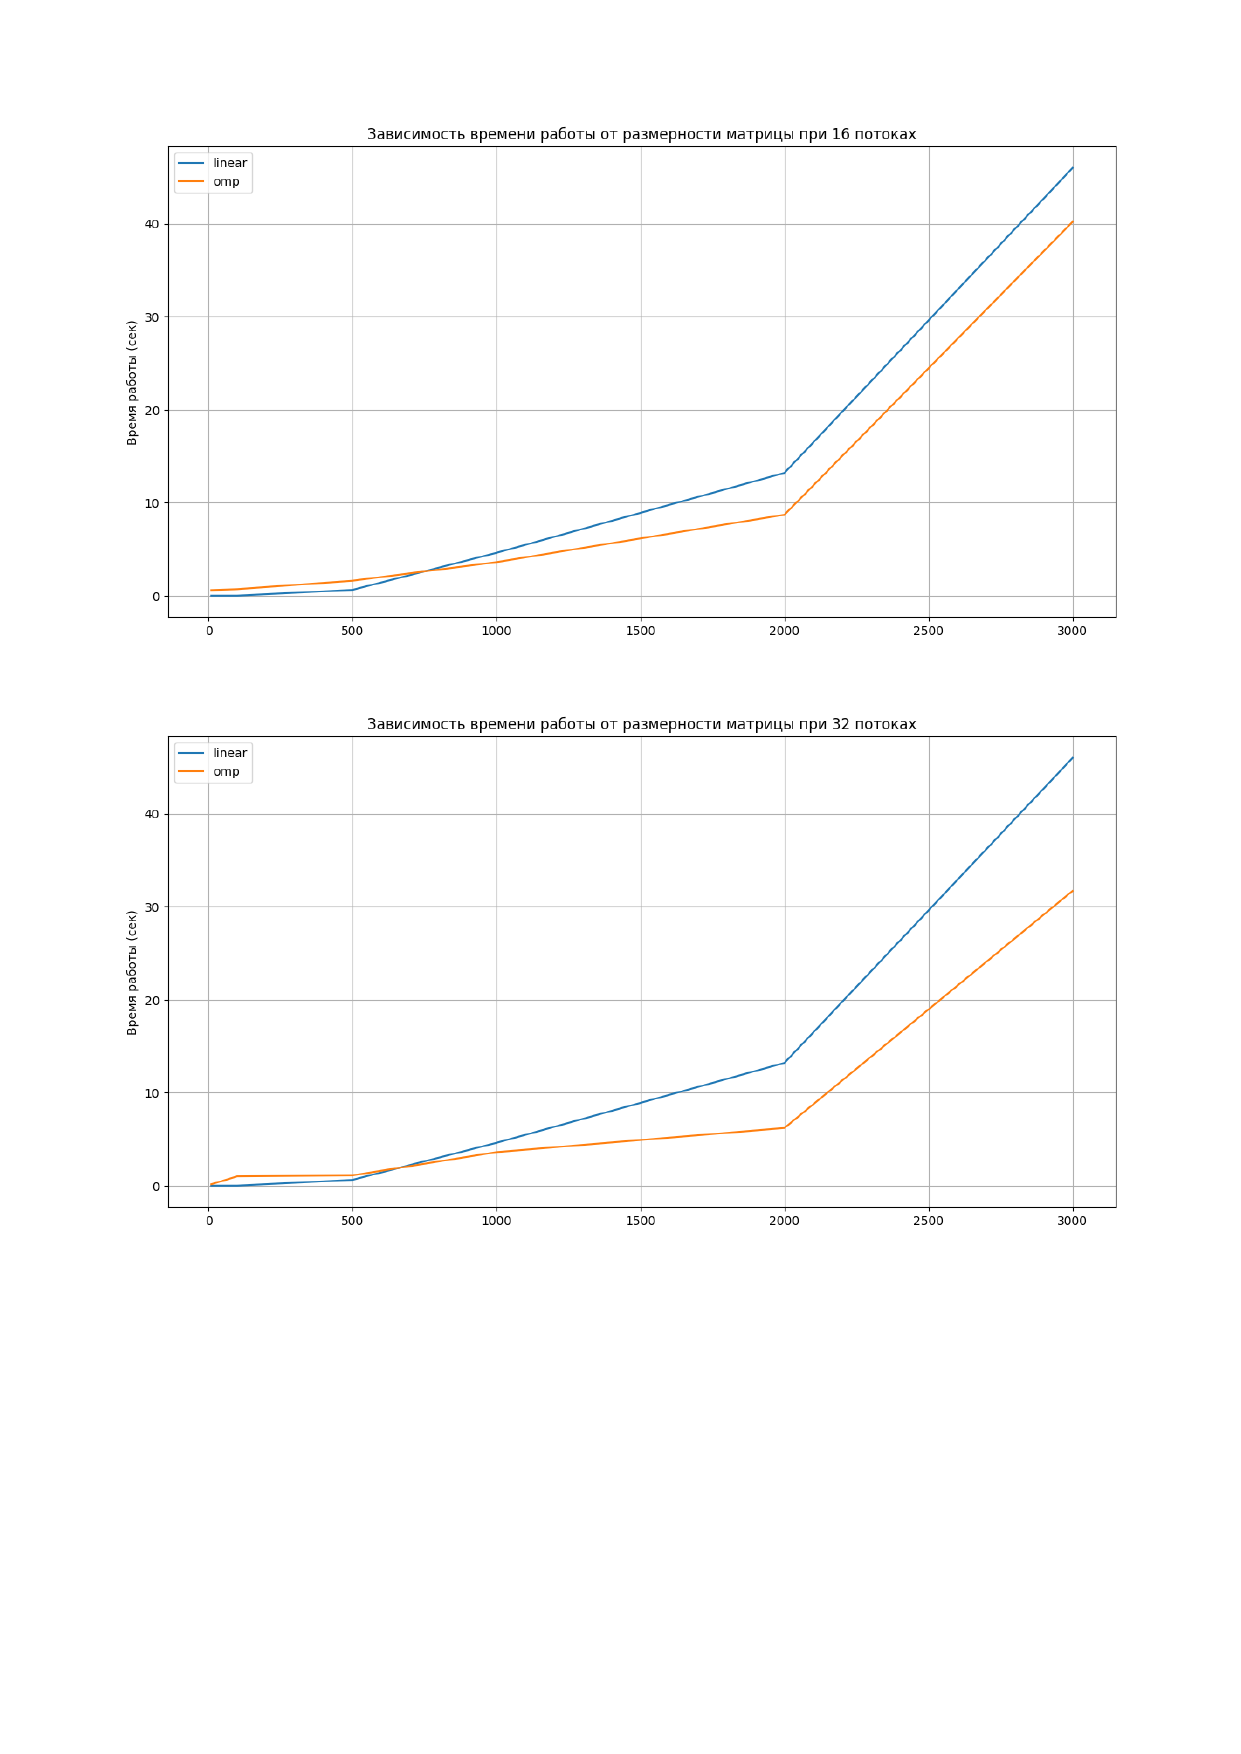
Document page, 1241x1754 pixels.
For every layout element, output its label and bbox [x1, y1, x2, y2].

picture [118, 708, 1123, 1236]
picture [118, 118, 1123, 646]
